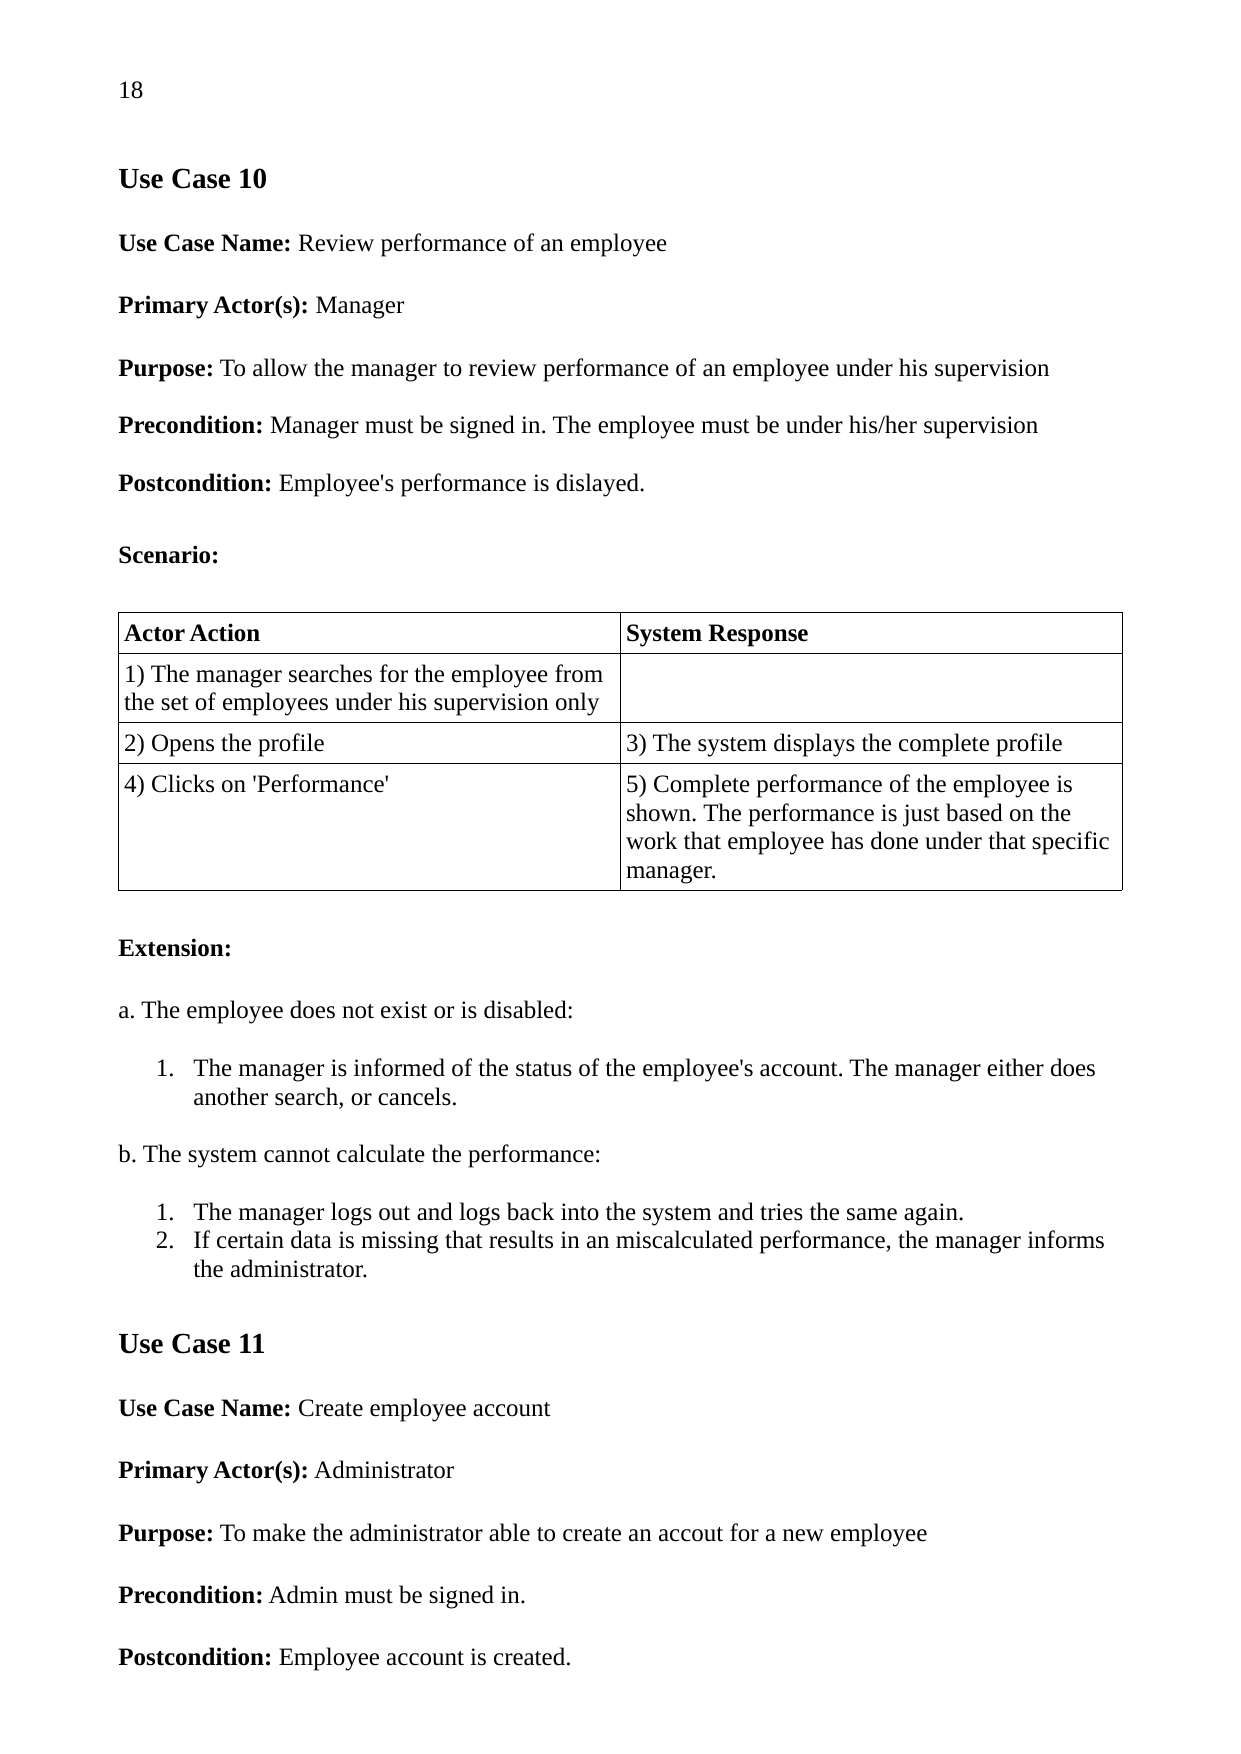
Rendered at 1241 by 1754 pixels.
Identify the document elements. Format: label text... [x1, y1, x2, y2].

table_cell 1) The manager searches for the employee from the set of employees under his supervision only [119, 654, 620, 722]
text Purpose: To allow the manager to review performance of an employee under his supervision [118, 353, 1122, 382]
text b. The system cannot calculate the performance: [118, 1139, 1122, 1168]
list The manager is informed of the status of the employee's account. The manager either does another search, or cancels. [156, 1053, 1122, 1111]
text Postcondition: Employee account is created. [118, 1642, 1122, 1671]
text a. The employee does not exist or is disabled: [118, 996, 1122, 1024]
text Use Case Name: Review performance of an employee [118, 228, 1122, 257]
text Primary Actor(s): Manager [118, 291, 1122, 319]
table_cell 5) Complete performance of the employee is shown. The performance is just based on the work that employee has done under that specific manager. [621, 764, 1122, 889]
text Postcondition: Employee's performance is dislayed. [118, 468, 1122, 497]
table_cell 4) Clicks on 'Performance' [119, 764, 620, 889]
text Precondition: Admin must be signed in. [118, 1580, 1122, 1609]
list The manager logs out and logs back into the system and tries the same again. [156, 1197, 1122, 1226]
text Primary Actor(s): Administrator [118, 1456, 1122, 1484]
table_cell 2) Opens the profile [119, 723, 620, 763]
text Use Case 11 [118, 1326, 1122, 1360]
table_header Actor Action [119, 613, 620, 652]
text Use Case Name: Create employee account [118, 1393, 1122, 1422]
table_header System Response [621, 613, 1122, 652]
list If certain data is missing that results in an miscalculated performance, the manager informs the administrator. [156, 1226, 1122, 1283]
text Scenario: [118, 540, 1122, 568]
table_cell 3) The system displays the complete profile [621, 723, 1122, 763]
text Purpose: To make the administrator able to create an accout for a new employee [118, 1518, 1122, 1547]
text Precondition: Manager must be signed in. The employee must be under his/her supervision [118, 410, 1122, 439]
text Extension: [118, 933, 1122, 962]
table_cell [621, 654, 1122, 722]
text Use Case 10 [118, 161, 1122, 195]
